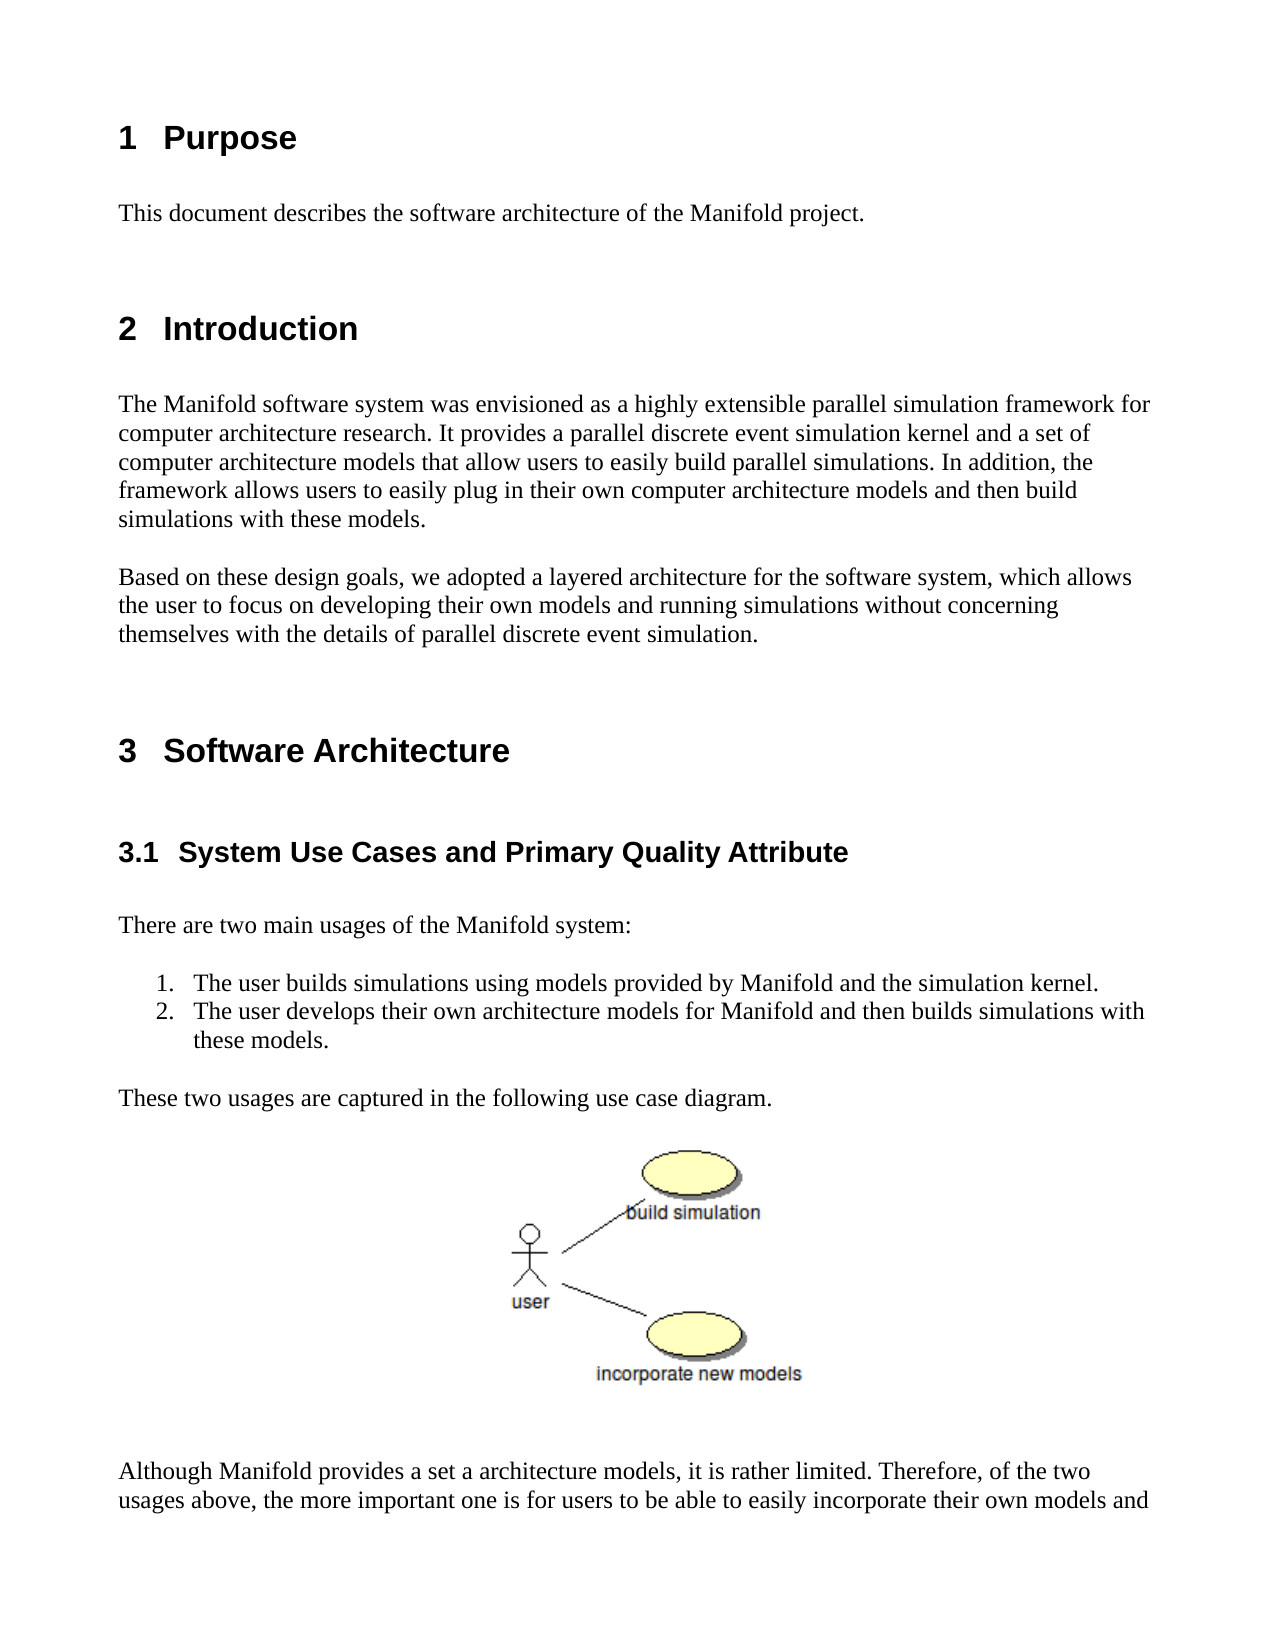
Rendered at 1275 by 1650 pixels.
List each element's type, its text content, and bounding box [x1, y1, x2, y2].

picture [454, 1113, 821, 1401]
text Based on these design goals, we adopted a layered architecture for the software system, which allows the user to focus on developing their own models and running simulations without concerning themselves with the details of parallel discrete event simulation. [118, 562, 1157, 648]
text This document describes the software architecture of the Manifold project. [118, 198, 1157, 227]
text These two usages are captured in the following use case diagram. [118, 1083, 1157, 1111]
subtitle Introduction [118, 309, 1157, 348]
list The user builds simulations using models provided by Manifold and the simulation kernel. [156, 968, 1157, 996]
subtitle Purpose [118, 118, 1157, 157]
subtitle Software Architecture [118, 730, 1157, 769]
list The user develops their own architecture models for Manifold and then builds simulations with these models. [156, 996, 1157, 1054]
text Although Manifold provides a set a architecture models, it is rather limited. Therefore, of the two usages above, the more important one is for users to be able to easily incorporate their own models and [118, 1456, 1157, 1514]
text There are two main usages of the Manifold system: [118, 910, 1157, 939]
subtitle System Use Cases and Primary Quality Attribute [118, 835, 1157, 869]
text The Manifold software system was envisioned as a highly extensible parallel simulation framework for computer architecture research. It provides a parallel discrete event simulation kernel and a set of computer architecture models that allow users to easily build parallel simulations. In addition, the framework allows users to easily plug in their own computer architecture models and then build simulations with these models. [118, 389, 1157, 533]
